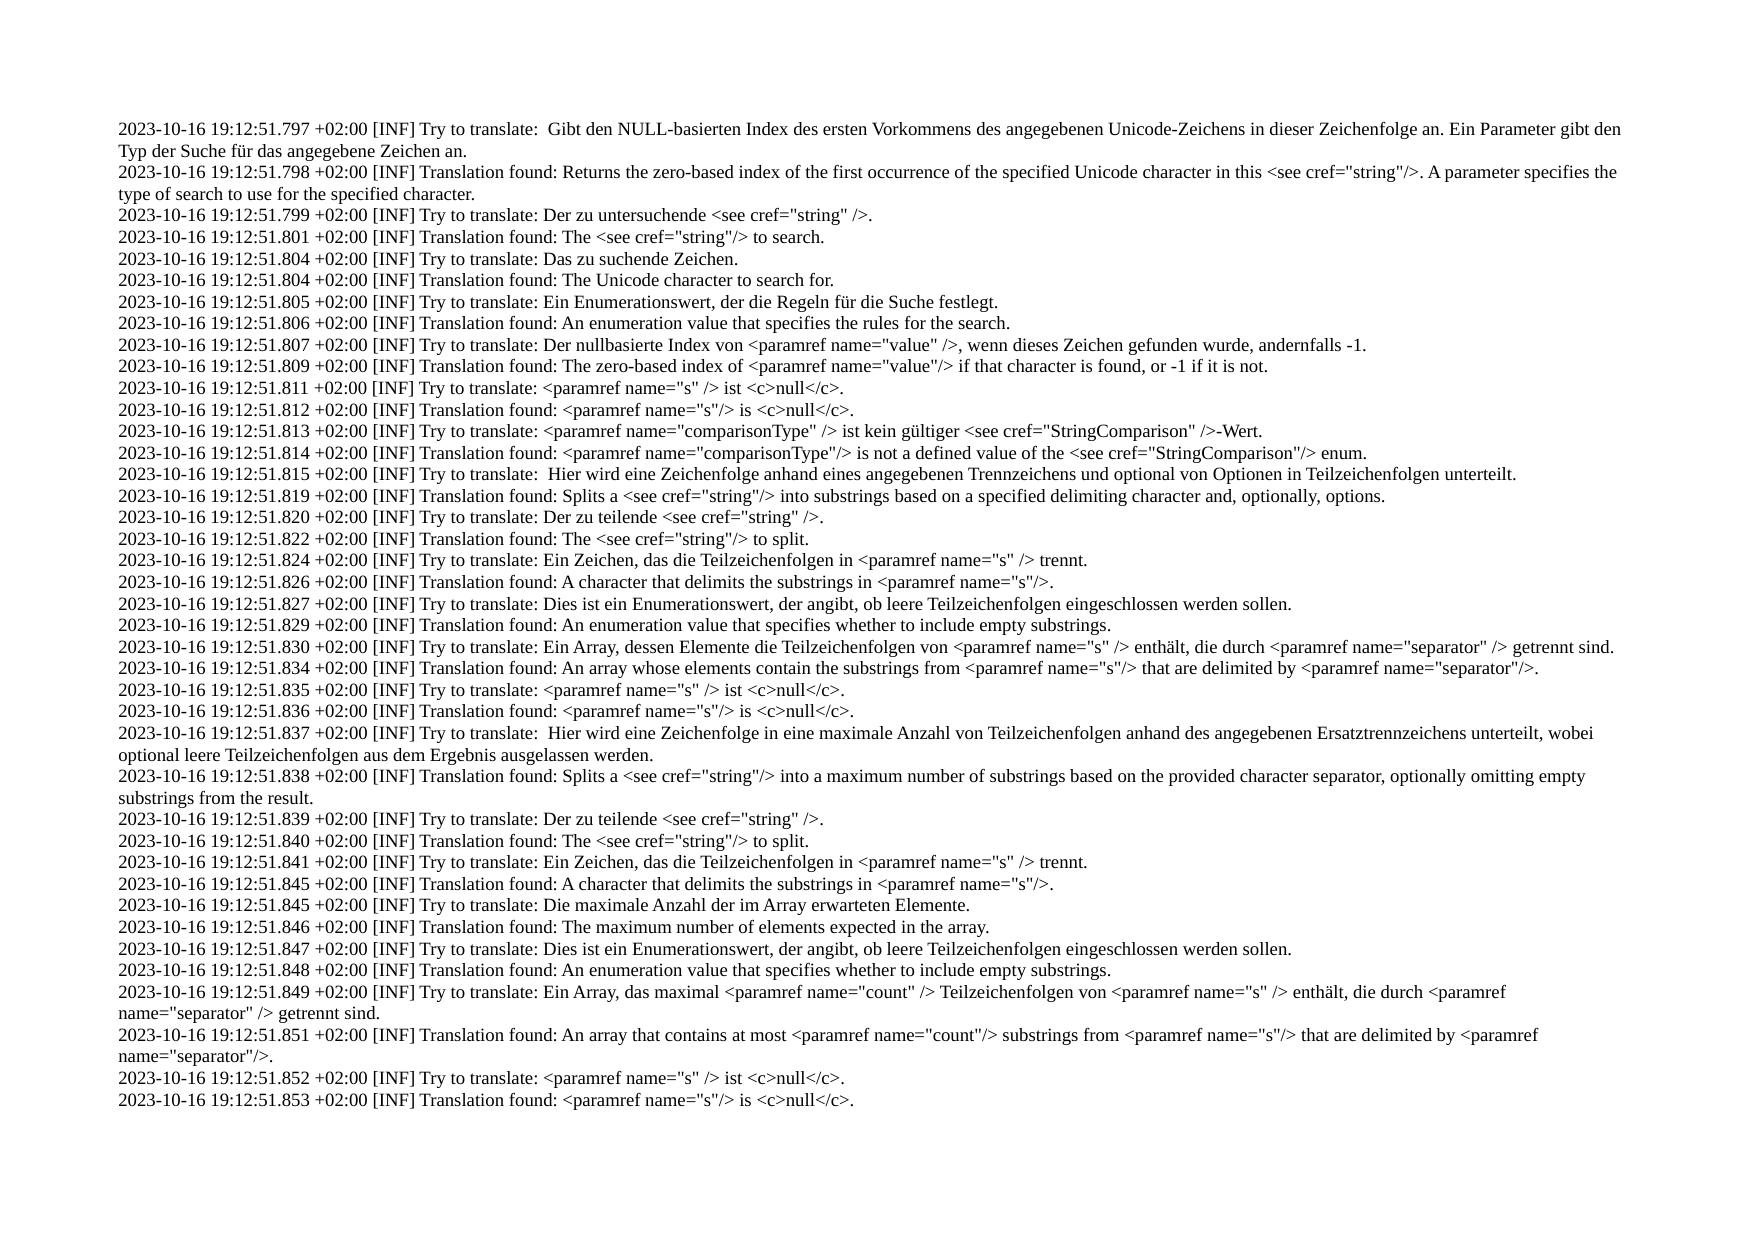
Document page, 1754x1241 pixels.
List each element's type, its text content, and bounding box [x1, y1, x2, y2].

text 2023-10-16 19:12:51.830 +02:00 [INF] Try to translate: Ein Array, dessen Elemente die Teilzeichenfolgen von <paramref name="s" /> enthält, die durch <paramref name="separator" /> getrennt sind. [118, 636, 1636, 657]
text 2023-10-16 19:12:51.848 +02:00 [INF] Translation found: An enumeration value that specifies whether to include empty substrings. [118, 959, 1636, 981]
text 2023-10-16 19:12:51.849 +02:00 [INF] Try to translate: Ein Array, das maximal <paramref name="count" /> Teilzeichenfolgen von <paramref name="s" /> enthält, die durch <paramref name="separator" /> getrennt sind. [118, 981, 1636, 1024]
text 2023-10-16 19:12:51.835 +02:00 [INF] Try to translate: <paramref name="s" /> ist <c>null</c>. [118, 679, 1636, 700]
text 2023-10-16 19:12:51.819 +02:00 [INF] Translation found: Splits a <see cref="string"/> into substrings based on a specified delimiting character and, optionally, options. [118, 485, 1636, 506]
text 2023-10-16 19:12:51.841 +02:00 [INF] Try to translate: Ein Zeichen, das die Teilzeichenfolgen in <paramref name="s" /> trennt. [118, 851, 1636, 873]
text 2023-10-16 19:12:51.840 +02:00 [INF] Translation found: The <see cref="string"/> to split. [118, 830, 1636, 851]
text 2023-10-16 19:12:51.797 +02:00 [INF] Try to translate: Gibt den NULL-basierten Index des ersten Vorkommens des angegebenen Unicode-Zeichens in dieser Zeichenfolge an. Ein Parameter gibt den Typ der Suche für das angegebene Zeichen an. [118, 118, 1636, 161]
text 2023-10-16 19:12:51.837 +02:00 [INF] Try to translate: Hier wird eine Zeichenfolge in eine maximale Anzahl von Teilzeichenfolgen anhand des angegebenen Ersatztrennzeichens unterteilt, wobei optional leere Teilzeichenfolgen aus dem Ergebnis ausgelassen werden. [118, 722, 1636, 765]
text 2023-10-16 19:12:51.829 +02:00 [INF] Translation found: An enumeration value that specifies whether to include empty substrings. [118, 614, 1636, 636]
text 2023-10-16 19:12:51.809 +02:00 [INF] Translation found: The zero-based index of <paramref name="value"/> if that character is found, or -1 if it is not. [118, 355, 1636, 377]
text 2023-10-16 19:12:51.826 +02:00 [INF] Translation found: A character that delimits the substrings in <paramref name="s"/>. [118, 571, 1636, 592]
text 2023-10-16 19:12:51.798 +02:00 [INF] Translation found: Returns the zero-based index of the first occurrence of the specified Unicode character in this <see cref="string"/>. A parameter specifies the type of search to use for the specified character. [118, 161, 1636, 204]
text 2023-10-16 19:12:51.851 +02:00 [INF] Translation found: An array that contains at most <paramref name="count"/> substrings from <paramref name="s"/> that are delimited by <paramref name="separator"/>. [118, 1024, 1636, 1067]
text 2023-10-16 19:12:51.814 +02:00 [INF] Translation found: <paramref name="comparisonType"/> is not a defined value of the <see cref="StringComparison"/> enum. [118, 442, 1636, 463]
text 2023-10-16 19:12:51.815 +02:00 [INF] Try to translate: Hier wird eine Zeichenfolge anhand eines angegebenen Trennzeichens und optional von Optionen in Teilzeichenfolgen unterteilt. [118, 463, 1636, 485]
text 2023-10-16 19:12:51.807 +02:00 [INF] Try to translate: Der nullbasierte Index von <paramref name="value" />, wenn dieses Zeichen gefunden wurde, andernfalls -1. [118, 334, 1636, 355]
text 2023-10-16 19:12:51.845 +02:00 [INF] Try to translate: Die maximale Anzahl der im Array erwarteten Elemente. [118, 894, 1636, 916]
text 2023-10-16 19:12:51.847 +02:00 [INF] Try to translate: Dies ist ein Enumerationswert, der angibt, ob leere Teilzeichenfolgen eingeschlossen werden sollen. [118, 937, 1636, 959]
text 2023-10-16 19:12:51.838 +02:00 [INF] Translation found: Splits a <see cref="string"/> into a maximum number of substrings based on the provided character separator, optionally omitting empty substrings from the result. [118, 765, 1636, 808]
text 2023-10-16 19:12:51.827 +02:00 [INF] Try to translate: Dies ist ein Enumerationswert, der angibt, ob leere Teilzeichenfolgen eingeschlossen werden sollen. [118, 592, 1636, 614]
text 2023-10-16 19:12:51.824 +02:00 [INF] Try to translate: Ein Zeichen, das die Teilzeichenfolgen in <paramref name="s" /> trennt. [118, 549, 1636, 571]
text 2023-10-16 19:12:51.845 +02:00 [INF] Translation found: A character that delimits the substrings in <paramref name="s"/>. [118, 873, 1636, 894]
text 2023-10-16 19:12:51.820 +02:00 [INF] Try to translate: Der zu teilende <see cref="string" />. [118, 506, 1636, 528]
text 2023-10-16 19:12:51.839 +02:00 [INF] Try to translate: Der zu teilende <see cref="string" />. [118, 808, 1636, 830]
text 2023-10-16 19:12:51.834 +02:00 [INF] Translation found: An array whose elements contain the substrings from <paramref name="s"/> that are delimited by <paramref name="separator"/>. [118, 657, 1636, 679]
text 2023-10-16 19:12:51.853 +02:00 [INF] Translation found: <paramref name="s"/> is <c>null</c>. [118, 1088, 1636, 1110]
text 2023-10-16 19:12:51.804 +02:00 [INF] Translation found: The Unicode character to search for. [118, 269, 1636, 291]
text 2023-10-16 19:12:51.811 +02:00 [INF] Try to translate: <paramref name="s" /> ist <c>null</c>. [118, 377, 1636, 398]
text 2023-10-16 19:12:51.805 +02:00 [INF] Try to translate: Ein Enumerationswert, der die Regeln für die Suche festlegt. [118, 291, 1636, 312]
text 2023-10-16 19:12:51.799 +02:00 [INF] Try to translate: Der zu untersuchende <see cref="string" />. [118, 204, 1636, 226]
text 2023-10-16 19:12:51.852 +02:00 [INF] Try to translate: <paramref name="s" /> ist <c>null</c>. [118, 1067, 1636, 1088]
text 2023-10-16 19:12:51.806 +02:00 [INF] Translation found: An enumeration value that specifies the rules for the search. [118, 312, 1636, 334]
text 2023-10-16 19:12:51.813 +02:00 [INF] Try to translate: <paramref name="comparisonType" /> ist kein gültiger <see cref="StringComparison" />-Wert. [118, 420, 1636, 442]
text 2023-10-16 19:12:51.846 +02:00 [INF] Translation found: The maximum number of elements expected in the array. [118, 916, 1636, 937]
text 2023-10-16 19:12:51.801 +02:00 [INF] Translation found: The <see cref="string"/> to search. [118, 226, 1636, 247]
text 2023-10-16 19:12:51.804 +02:00 [INF] Try to translate: Das zu suchende Zeichen. [118, 247, 1636, 269]
text 2023-10-16 19:12:51.836 +02:00 [INF] Translation found: <paramref name="s"/> is <c>null</c>. [118, 700, 1636, 722]
text 2023-10-16 19:12:51.812 +02:00 [INF] Translation found: <paramref name="s"/> is <c>null</c>. [118, 398, 1636, 420]
text 2023-10-16 19:12:51.822 +02:00 [INF] Translation found: The <see cref="string"/> to split. [118, 528, 1636, 549]
